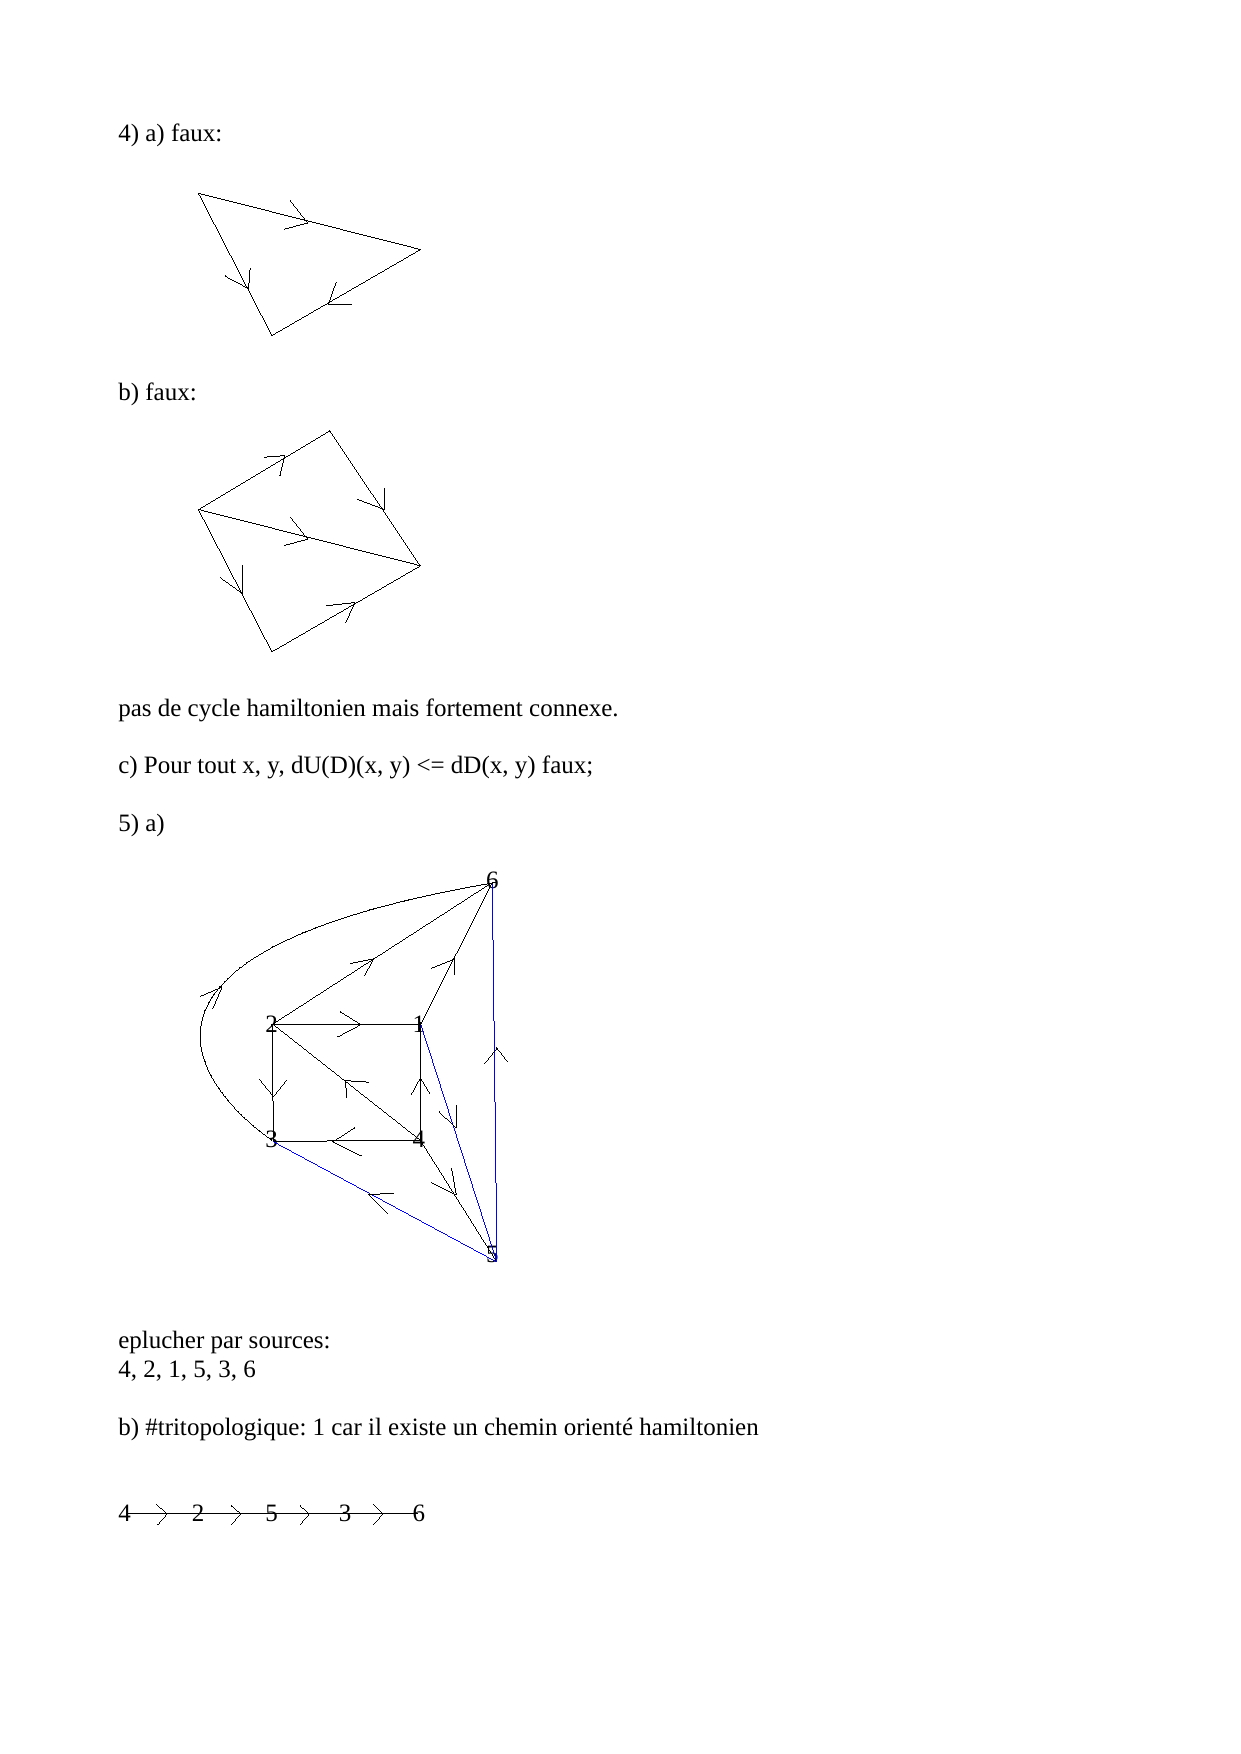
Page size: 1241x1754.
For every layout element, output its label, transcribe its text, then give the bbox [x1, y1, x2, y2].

text eplucher par sources: [118, 1326, 1122, 1354]
text c) Pour tout x, y, dU(D)(x, y) <= dD(x, y) faux; [118, 751, 1122, 779]
text 4 2 5 3 6 [118, 1498, 1122, 1556]
text b) #tritopologique: 1 car il existe un chemin orienté hamiltonien [118, 1412, 1122, 1441]
text 4, 2, 1, 5, 3, 6 [118, 1354, 1122, 1383]
text 5) a) 6 2 1 3 4 5 [118, 808, 1122, 1268]
text 4) a) faux: [118, 118, 1122, 147]
text b) faux: [118, 377, 1122, 406]
text pas de cycle hamiltonien mais fortement connexe. [118, 693, 1122, 722]
